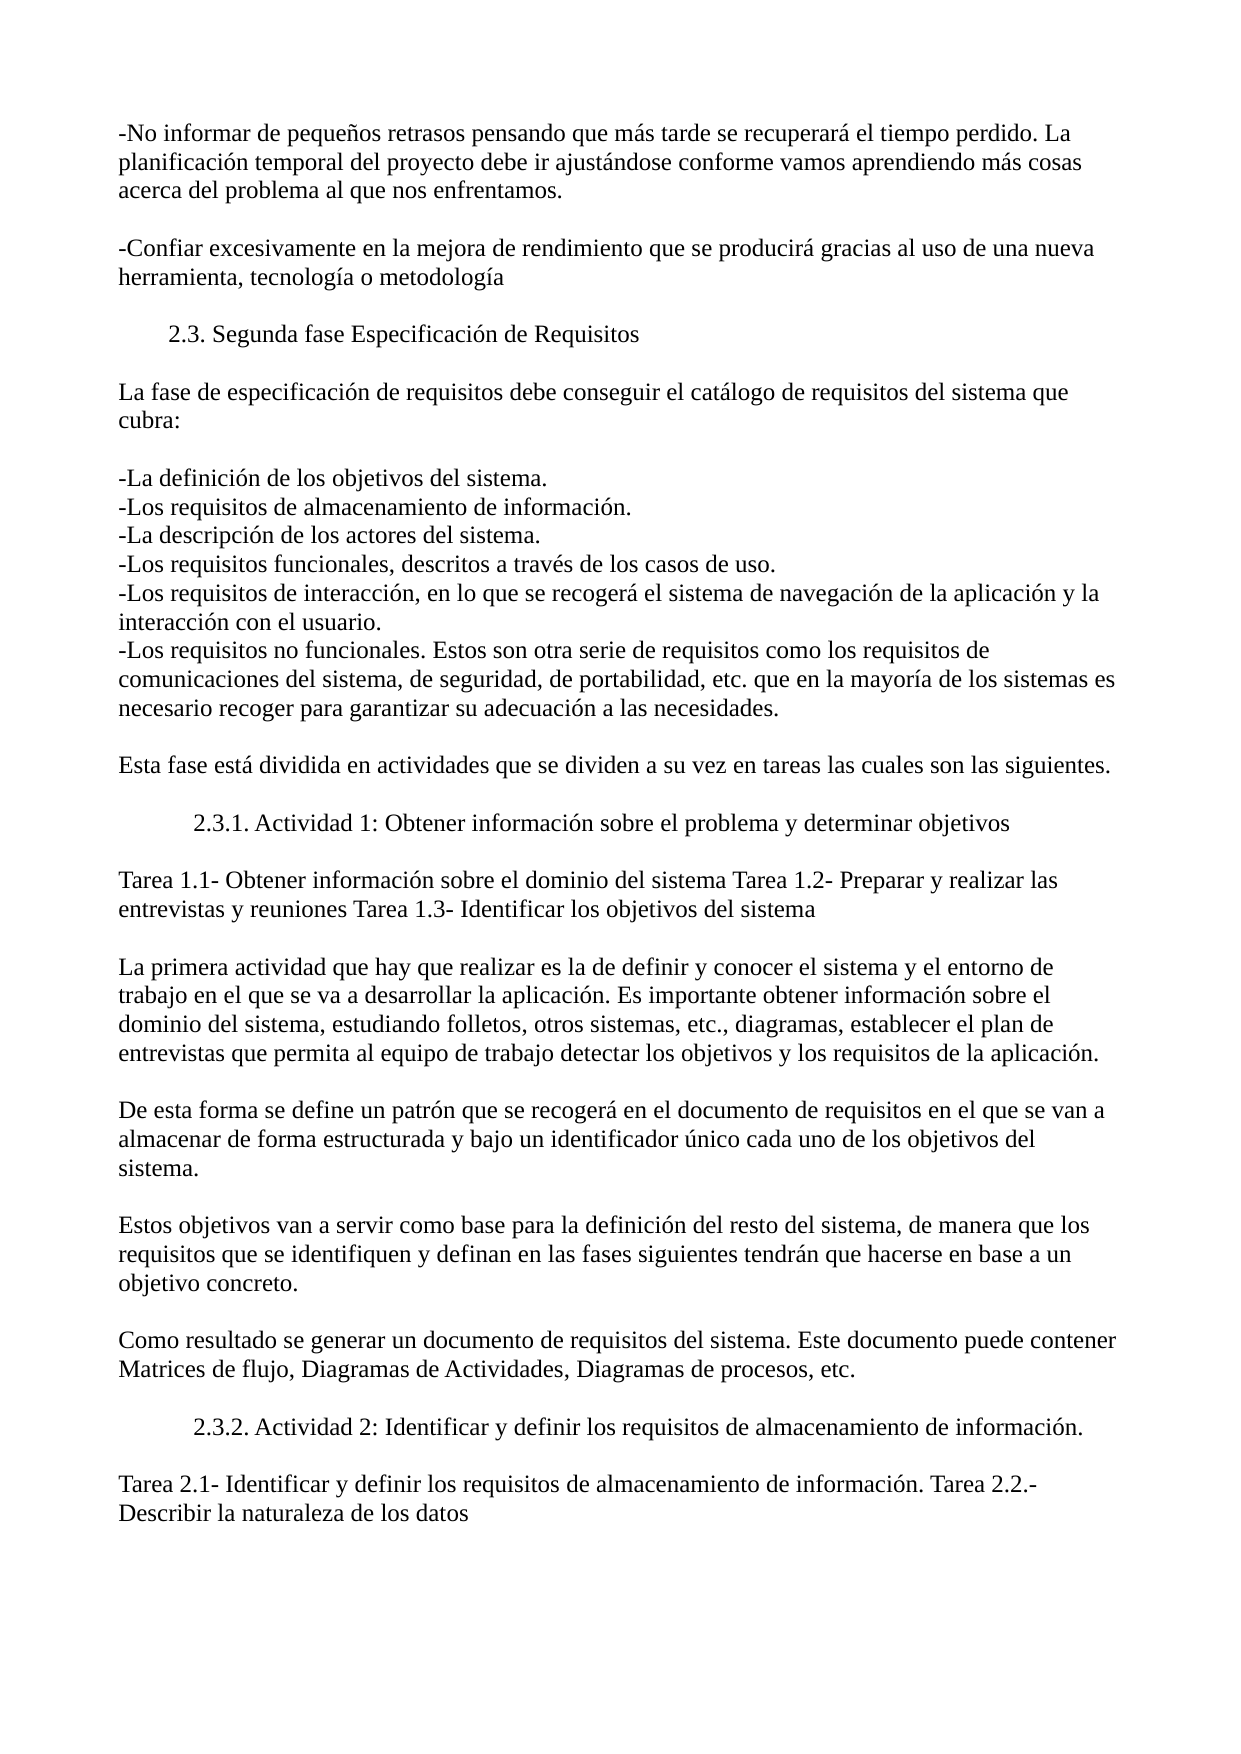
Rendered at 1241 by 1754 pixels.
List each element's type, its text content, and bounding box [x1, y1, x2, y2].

text La fase de especificación de requisitos debe conseguir el catálogo de requisitos del sistema que cubra: [118, 377, 1122, 434]
text 2.3.2. Actividad 2: Identificar y definir los requisitos de almacenamiento de información. [118, 1412, 1122, 1441]
text -No informar de pequeños retrasos pensando que más tarde se recuperará el tiempo perdido. La planificación temporal del proyecto debe ir ajustándose conforme vamos aprendiendo más cosas acerca del problema al que nos enfrentamos. [118, 118, 1122, 204]
text De esta forma se define un patrón que se recogerá en el documento de requisitos en el que se van a almacenar de forma estructurada y bajo un identificador único cada uno de los objetivos del sistema. [118, 1096, 1122, 1182]
text -La descripción de los actores del sistema. [118, 521, 1122, 549]
text -Los requisitos no funcionales. Estos son otra serie de requisitos como los requisitos de comunicaciones del sistema, de seguridad, de portabilidad, etc. que en la mayoría de los sistemas es necesario recoger para garantizar su adecuación a las necesidades. [118, 636, 1122, 722]
text Como resultado se generar un documento de requisitos del sistema. Este documento puede contener Matrices de flujo, Diagramas de Actividades, Diagramas de procesos, etc. [118, 1326, 1122, 1383]
text 2.3.1. Actividad 1: Obtener información sobre el problema y determinar objetivos [118, 808, 1122, 837]
text -Confiar excesivamente en la mejora de rendimiento que se producirá gracias al uso de una nueva herramienta, tecnología o metodología [118, 233, 1122, 291]
text Esta fase está dividida en actividades que se dividen a su vez en tareas las cuales son las siguientes. [118, 751, 1122, 779]
text Tarea 2.1- Identificar y definir los requisitos de almacenamiento de información. Tarea 2.2.- Describir la naturaleza de los datos [118, 1469, 1122, 1527]
text 2.3. Segunda fase Especificación de Requisitos [118, 319, 1122, 348]
text La primera actividad que hay que realizar es la de definir y conocer el sistema y el entorno de trabajo en el que se va a desarrollar la aplicación. Es importante obtener información sobre el dominio del sistema, estudiando folletos, otros sistemas, etc., diagramas, establecer el plan de entrevistas que permita al equipo de trabajo detectar los objetivos y los requisitos de la aplicación. [118, 952, 1122, 1067]
text Estos objetivos van a servir como base para la definición del resto del sistema, de manera que los requisitos que se identifiquen y definan en las fases siguientes tendrán que hacerse en base a un objetivo concreto. [118, 1211, 1122, 1297]
text -Los requisitos de almacenamiento de información. [118, 492, 1122, 521]
text -La definición de los objetivos del sistema. [118, 463, 1122, 492]
text -Los requisitos funcionales, descritos a través de los casos de uso. [118, 549, 1122, 578]
text -Los requisitos de interacción, en lo que se recogerá el sistema de navegación de la aplicación y la interacción con el usuario. [118, 578, 1122, 636]
text Tarea 1.1- Obtener información sobre el dominio del sistema Tarea 1.2- Preparar y realizar las entrevistas y reuniones Tarea 1.3- Identificar los objetivos del sistema [118, 866, 1122, 923]
